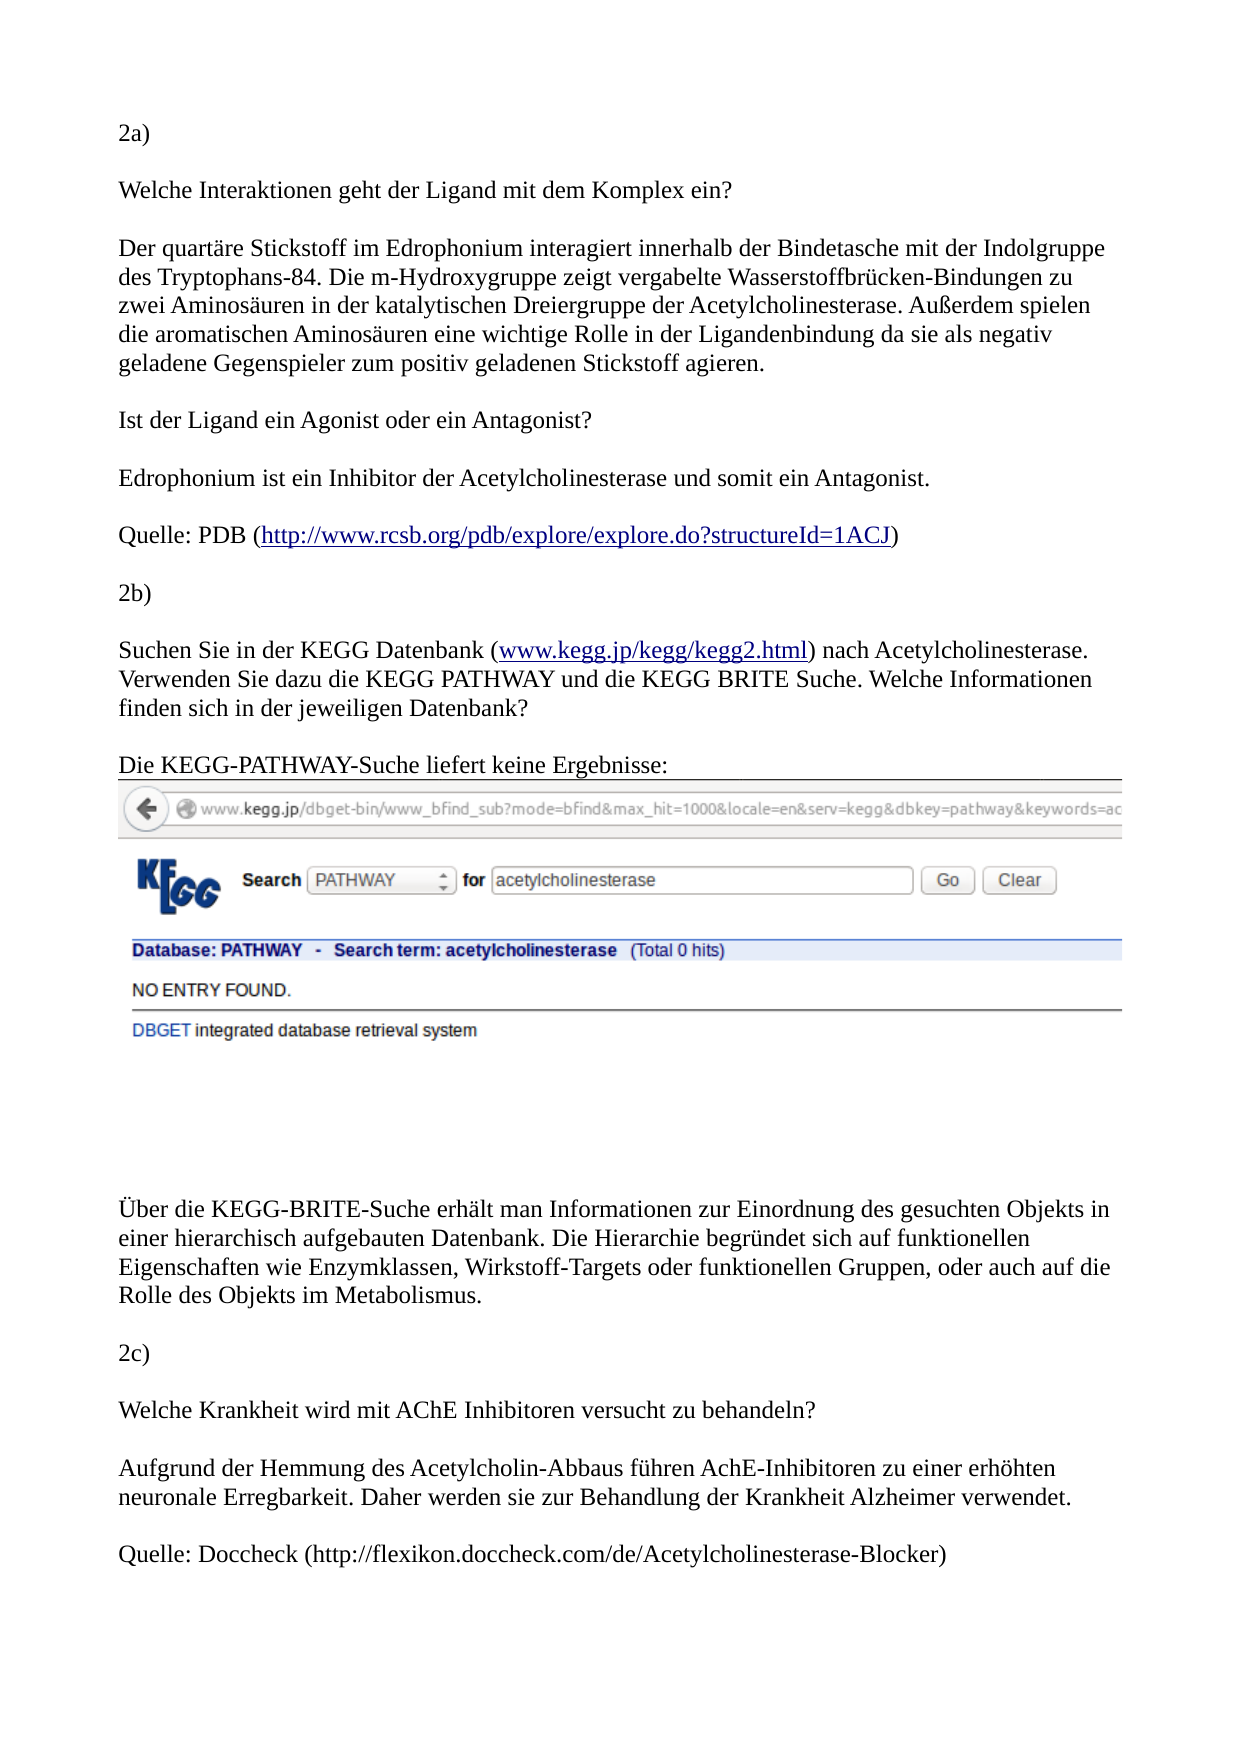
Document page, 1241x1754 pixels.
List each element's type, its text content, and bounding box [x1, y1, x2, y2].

text Ist der Ligand ein Agonist oder ein Antagonist? [118, 406, 1122, 434]
text Suchen Sie in der KEGG Datenbank (www.kegg.jp/kegg/kegg2.html) nach Acetylcholinesterase. Verwenden Sie dazu die KEGG PATHWAY und die KEGG BRITE Suche. Welche Informationen finden sich in der jeweiligen Datenbank? [118, 636, 1122, 722]
text Aufgrund der Hemmung des Acetylcholin-Abbaus führen AchE-Inhibitoren zu einer erhöhten neuronale Erregbarkeit. Daher werden sie zur Behandlung der Krankheit Alzheimer verwendet. [118, 1453, 1122, 1510]
text Über die KEGG-BRITE-Suche erhält man Informationen zur Einordnung des gesuchten Objekts in einer hierarchisch aufgebauten Datenbank. Die Hierarchie begründet sich auf funktionellen Eigenschaften wie Enzymklassen, Wirkstoff-Targets oder funktionellen Gruppen, oder auch auf die Rolle des Objekts im Metabolismus. [118, 1194, 1122, 1309]
text Die KEGG-PATHWAY-Suche liefert keine Ergebnisse: [118, 751, 1122, 779]
text Der quartäre Stickstoff im Edrophonium interagiert innerhalb der Bindetasche mit der Indolgruppe des Tryptophans-84. Die m-Hydroxygruppe zeigt vergabelte Wasserstoffbrücken-Bindungen zu zwei Aminosäuren in der katalytischen Dreiergruppe der Acetylcholinesterase. Außerdem spielen die aromatischen Aminosäuren eine wichtige Rolle in der Ligandenbindung da sie als negativ geladene Gegenspieler zum positiv geladenen Stickstoff agieren. [118, 233, 1122, 377]
text 2c) [118, 1338, 1122, 1367]
text Welche Interaktionen geht der Ligand mit dem Komplex ein? [118, 176, 1122, 204]
text Welche Krankheit wird mit AChE Inhibitoren versucht zu behandeln? [118, 1395, 1122, 1424]
text 2b) [118, 578, 1122, 607]
text 2a) [118, 118, 1122, 147]
text Quelle: Doccheck (http://flexikon.doccheck.com/de/Acetylcholinesterase-Blocker) [118, 1539, 1122, 1568]
picture [118, 779, 1123, 1194]
text Edrophonium ist ein Inhibitor der Acetylcholinesterase und somit ein Antagonist. [118, 463, 1122, 492]
text Quelle: PDB (http://www.rcsb.org/pdb/explore/explore.do?structureId=1ACJ) [118, 521, 1122, 549]
